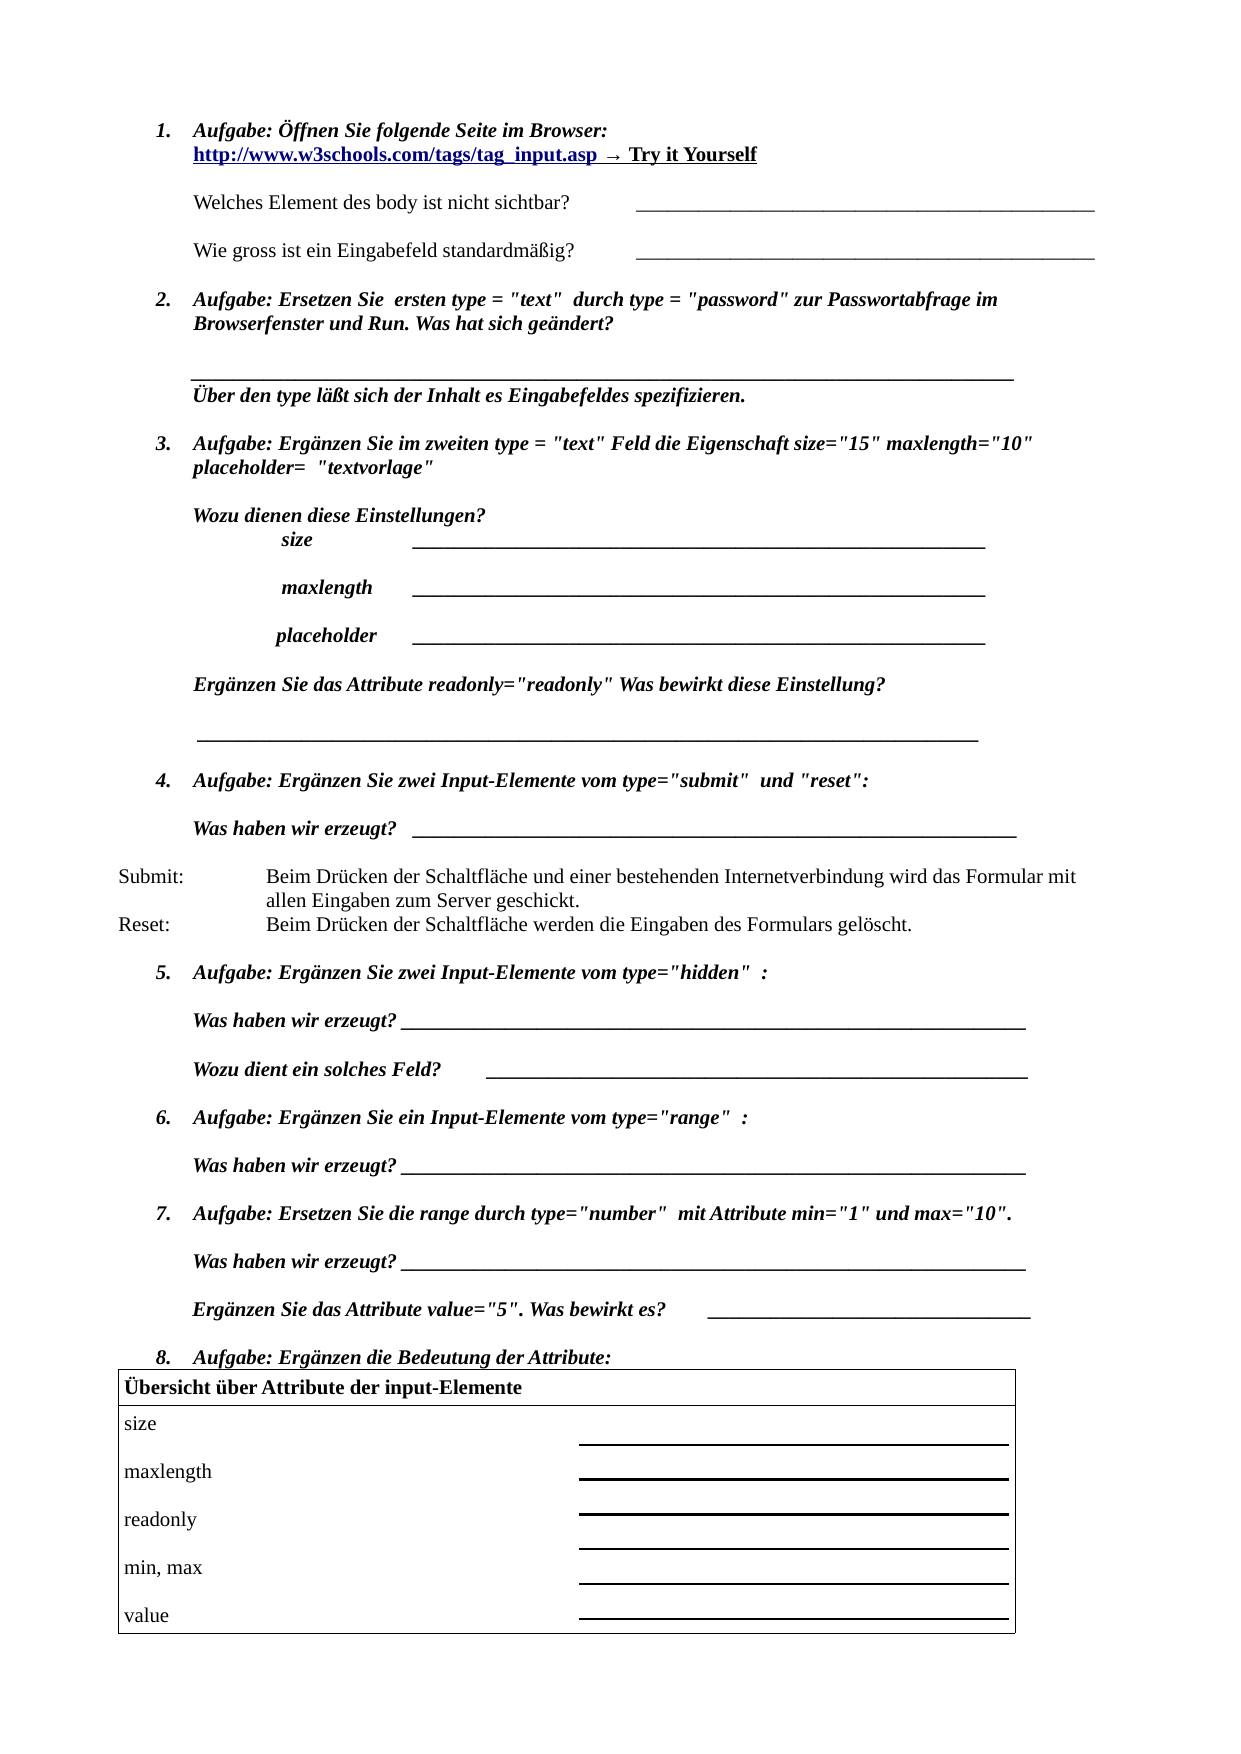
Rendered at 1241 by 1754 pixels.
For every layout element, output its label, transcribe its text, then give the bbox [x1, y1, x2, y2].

text Was haben wir erzeugt? ____________________________________________________________ [118, 1153, 1122, 1177]
table_cell size maxlength readonly min, max value [119, 1406, 573, 1633]
text _______________________________________________________________________________ [118, 359, 1122, 383]
text maxlength _______________________________________________________ [118, 575, 1122, 599]
list Ergänzen Sie das Attribute readonly="readonly" Was bewirkt diese Einstellung? [156, 672, 1122, 696]
text Was haben wir erzeugt? ____________________________________________________________ [118, 1249, 1122, 1273]
list ___________________________________________________________________________ [156, 720, 1122, 744]
text Reset: Beim Drücken der Schaltfläche werden die Eingaben des Formulars gelöscht. [118, 912, 1122, 936]
text Was haben wir erzeugt? ____________________________________________________________ [118, 1008, 1122, 1032]
text Über den type läßt sich der Inhalt es Eingabefeldes spezifizieren. [118, 383, 1122, 407]
table_header [573, 1370, 1015, 1405]
text size _______________________________________________________ [118, 527, 1122, 551]
text Submit: Beim Drücken der Schaltfläche und einer bestehenden Internetverbindung wird das Formular mit allen Eingaben zum Server geschickt. [118, 864, 1122, 912]
list Aufgabe: Ergänzen die Bedeutung der Attribute: [156, 1345, 1122, 1369]
text Wozu dient ein solches Feld? ____________________________________________________ [118, 1057, 1122, 1081]
text Was haben wir erzeugt? __________________________________________________________ [118, 816, 1122, 840]
list Aufgabe: Ersetzen Sie die range durch type="number" mit Attribute min="1" und max="10". [156, 1201, 1122, 1225]
table_cell [573, 1406, 1015, 1633]
list Aufgabe: Ergänzen Sie im zweiten type = "text" Feld die Eigenschaft size="15" maxlength="10" placeholder= "textvorlage" [156, 431, 1122, 479]
list http://www.w3schools.com/tags/tag_input.asp → Try it Yourself [156, 142, 1122, 166]
text Ergänzen Sie das Attribute value="5". Was bewirkt es? _______________________________ [118, 1297, 1122, 1321]
list Wie gross ist ein Eingabefeld standardmäßig? ____________________________________________ [156, 238, 1122, 262]
list Aufgabe: Ergänzen Sie zwei Input-Elemente vom type="submit" und "reset": [156, 768, 1122, 792]
text Wozu dienen diese Einstellungen? [118, 503, 1122, 527]
text placeholder _______________________________________________________ [118, 623, 1122, 647]
list Aufgabe: Ergänzen Sie zwei Input-Elemente vom type="hidden" : [156, 960, 1122, 984]
list Welches Element des body ist nicht sichtbar? ____________________________________________ [156, 190, 1122, 214]
table_header Übersicht über Attribute der input-Elemente [119, 1370, 573, 1405]
list Aufgabe: Ersetzen Sie ersten type = "text" durch type = "password" zur Passwortabfrage im Browserfenster und Run. Was hat sich geändert? [156, 287, 1122, 335]
list Aufgabe: Öffnen Sie folgende Seite im Browser: [156, 118, 1122, 142]
list Aufgabe: Ergänzen Sie ein Input-Elemente vom type="range" : [156, 1105, 1122, 1129]
